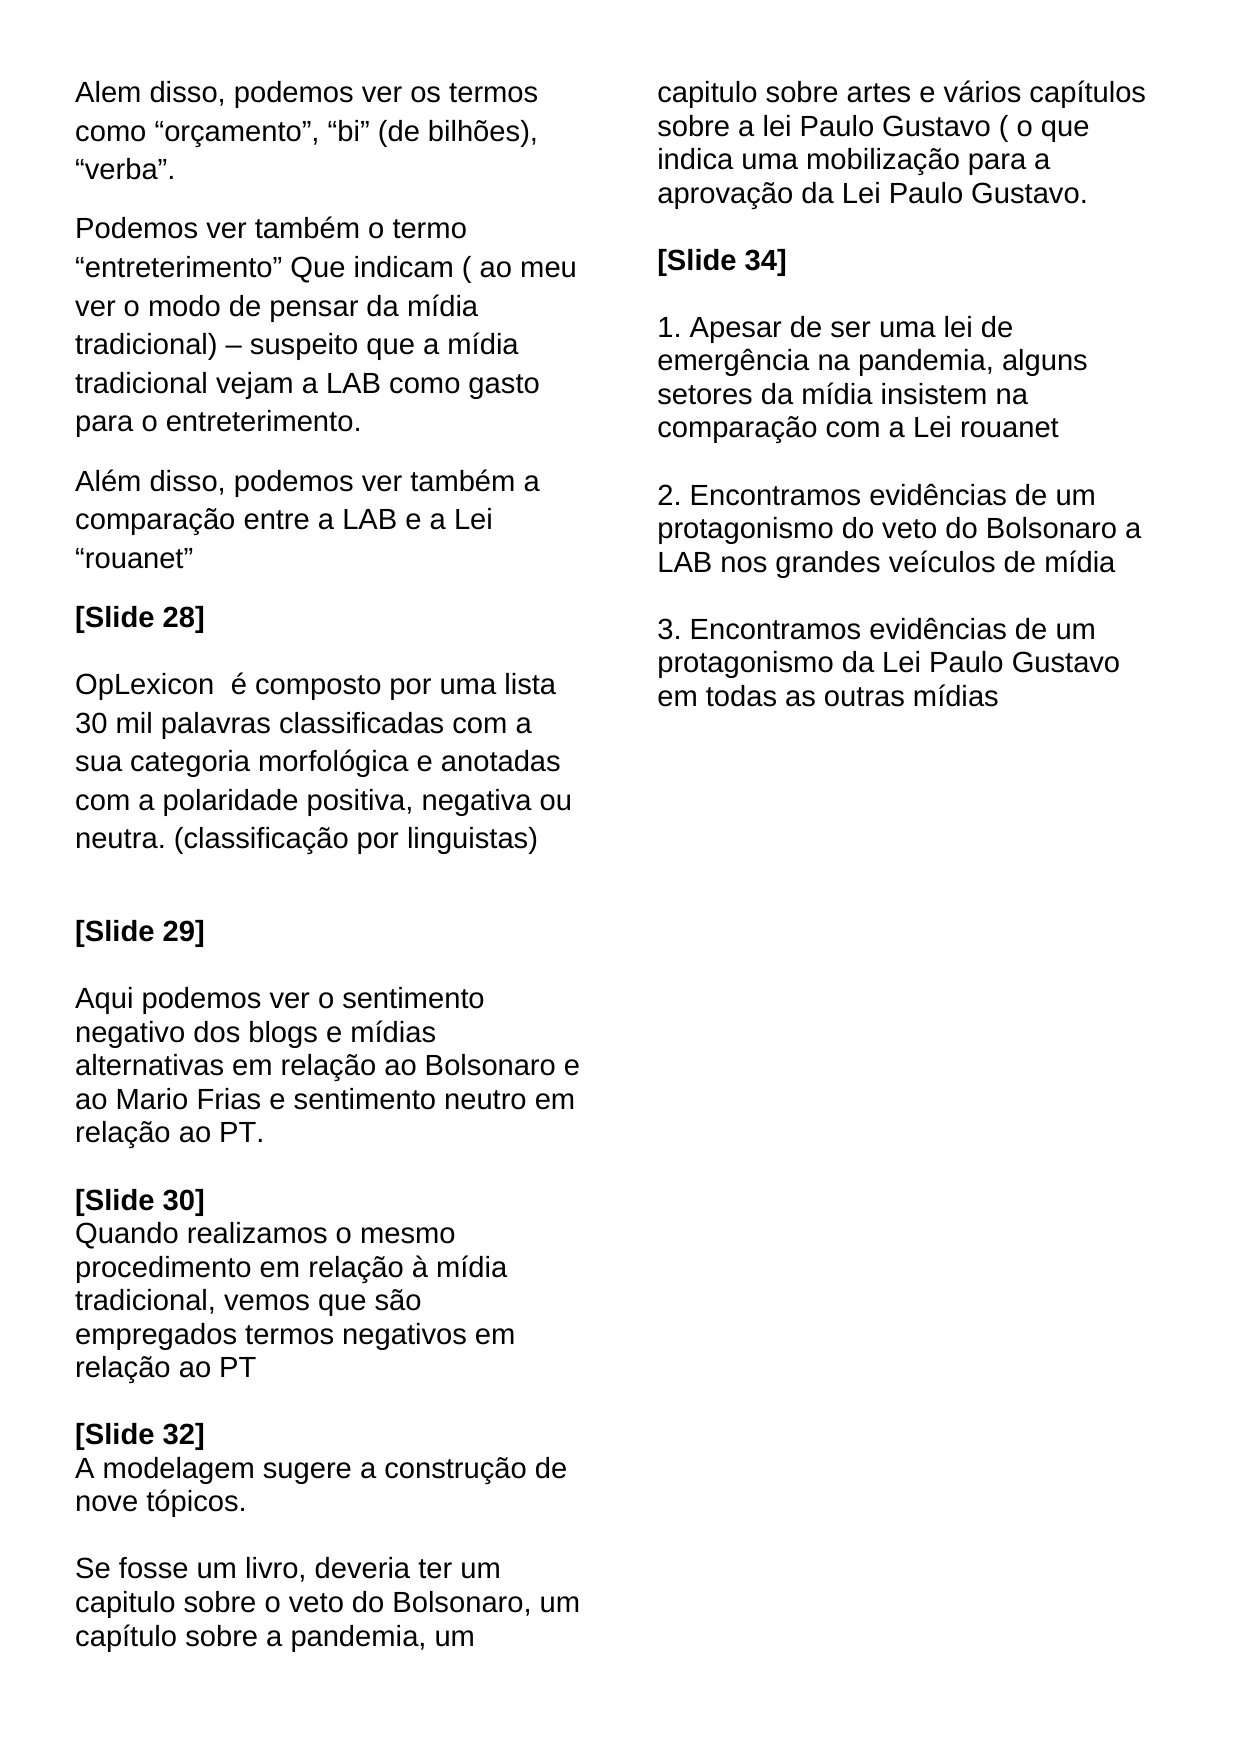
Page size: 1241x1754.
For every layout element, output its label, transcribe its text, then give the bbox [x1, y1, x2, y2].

text OpLexicon é composto por uma lista 30 mil palavras classificadas com a sua categoria morfológica e anotadas com a polaridade positiva, negativa ou neutra. (classificação por linguistas) [75, 667, 583, 855]
text 2. Encontramos evidências de um protagonismo do veto do Bolsonaro a LAB nos grandes veículos de mídia [657, 477, 1165, 578]
text Podemos ver também o termo “entreterimento” Que indicam ( ao meu ver o modo de pensar da mídia tradicional) – suspeito que a mídia tradicional vejam a LAB como gasto para o entreterimento. [75, 211, 583, 438]
text A modelagem sugere a construção de nove tópicos. [75, 1451, 583, 1518]
text Aqui podemos ver o sentimento negativo dos blogs e mídias alternativas em relação ao Bolsonaro e ao Mario Frias e sentimento neutro em relação ao PT. [75, 981, 583, 1149]
text 3. Encontramos evidências de um protagonismo da Lei Paulo Gustavo em todas as outras mídias [657, 612, 1165, 712]
text [Slide 32] [75, 1417, 583, 1451]
text [Slide 30] [75, 1182, 583, 1216]
text Se fosse um livro, deveria ter um capitulo sobre o veto do Bolsonaro, um capítulo sobre a pandemia, um [75, 1551, 583, 1652]
text [Slide 34] [657, 243, 1165, 276]
text [Slide 29] [75, 914, 583, 948]
text capitulo sobre artes e vários capítulos sobre a lei Paulo Gustavo ( o que indica uma mobilização para a aprovação da Lei Paulo Gustavo. [657, 75, 1165, 209]
text Alem disso, podemos ver os termos como “orçamento”, “bi” (de bilhões), “verba”. [75, 75, 583, 186]
text Quando realizamos o mesmo procedimento em relação à mídia tradicional, vemos que são empregados termos negativos em relação ao PT [75, 1216, 583, 1384]
text 1. Apesar de ser uma lei de emergência na pandemia, alguns setores da mídia insistem na comparação com a Lei rouanet [657, 310, 1165, 444]
text Além disso, podemos ver também a comparação entre a LAB e a Lei “rouanet” [75, 463, 583, 574]
text [Slide 28] [75, 600, 583, 633]
